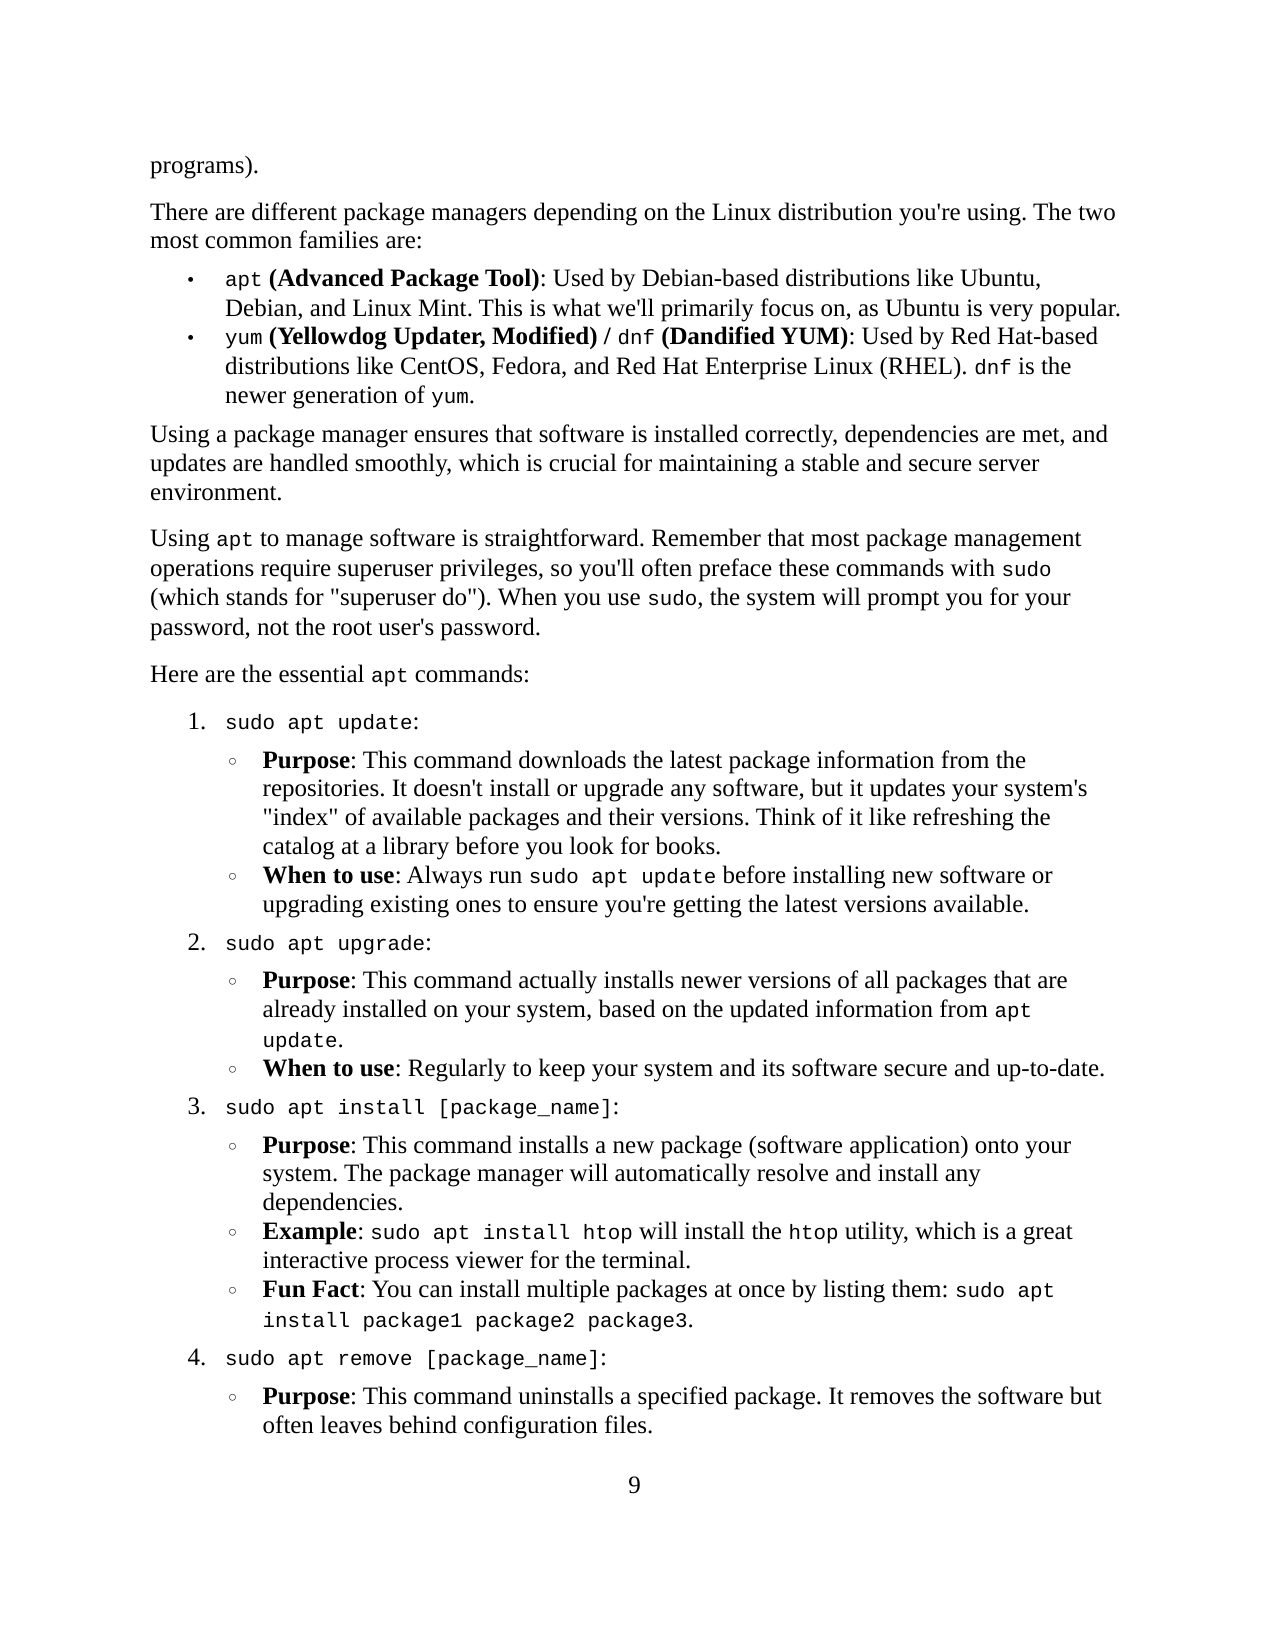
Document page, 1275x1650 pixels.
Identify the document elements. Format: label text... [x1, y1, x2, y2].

text Using apt to manage software is straightforward. Remember that most package management operations require superuser privileges, so you'll often preface these commands with sudo (which stands for "superuser do"). When you use sudo, the system will prompt you for your password, not the root user's password. [150, 523, 1125, 641]
list Purpose: This command downloads the latest package information from the repositories. It doesn't install or upgrade any software, but it updates your system's "index" of available packages and their versions. Think of it like refreshing the catalog at a library before you look for books. [225, 745, 1125, 860]
list When to use: Regularly to keep your system and its software secure and up-to-date. [225, 1053, 1125, 1082]
list Purpose: This command actually installs newer versions of all packages that are already installed on your system, based on the updated information from apt update. [225, 966, 1125, 1053]
list sudo apt update: [187, 706, 1125, 736]
list Purpose: This command installs a new package (software application) onto your system. The package manager will automatically resolve and install any dependencies. [225, 1130, 1125, 1216]
list sudo apt install [package_name]: [187, 1091, 1125, 1121]
list sudo apt remove [package_name]: [187, 1342, 1125, 1372]
list sudo apt upgrade: [187, 927, 1125, 957]
text programs). [150, 150, 1125, 179]
text Here are the essential apt commands: [150, 659, 1125, 688]
list Fun Fact: You can install multiple packages at once by listing them: sudo apt install package1 package2 package3. [225, 1274, 1125, 1333]
text There are different package managers depending on the Linux distribution you're using. The two most common families are: [150, 197, 1125, 254]
list yum (Yellowdog Updater, Modified) / dnf (Dandified YUM): Used by Red Hat-based distributions like CentOS, Fedora, and Red Hat Enterprise Linux (RHEL). dnf is the newer generation of yum. [187, 321, 1125, 410]
list apt (Advanced Package Tool): Used by Debian-based distributions like Ubuntu, Debian, and Linux Mint. This is what we'll primarily focus on, as Ubuntu is very popular. [187, 263, 1125, 321]
text Using a package manager ensures that software is installed correctly, dependencies are met, and updates are handled smoothly, which is crucial for maintaining a stable and secure server environment. [150, 419, 1125, 505]
list Purpose: This command uninstalls a specified package. It removes the software but often leaves behind configuration files. [225, 1381, 1125, 1438]
list When to use: Always run sudo apt update before installing new software or upgrading existing ones to ensure you're getting the latest versions available. [225, 860, 1125, 918]
list Example: sudo apt install htop will install the htop utility, which is a great interactive process viewer for the terminal. [225, 1216, 1125, 1274]
